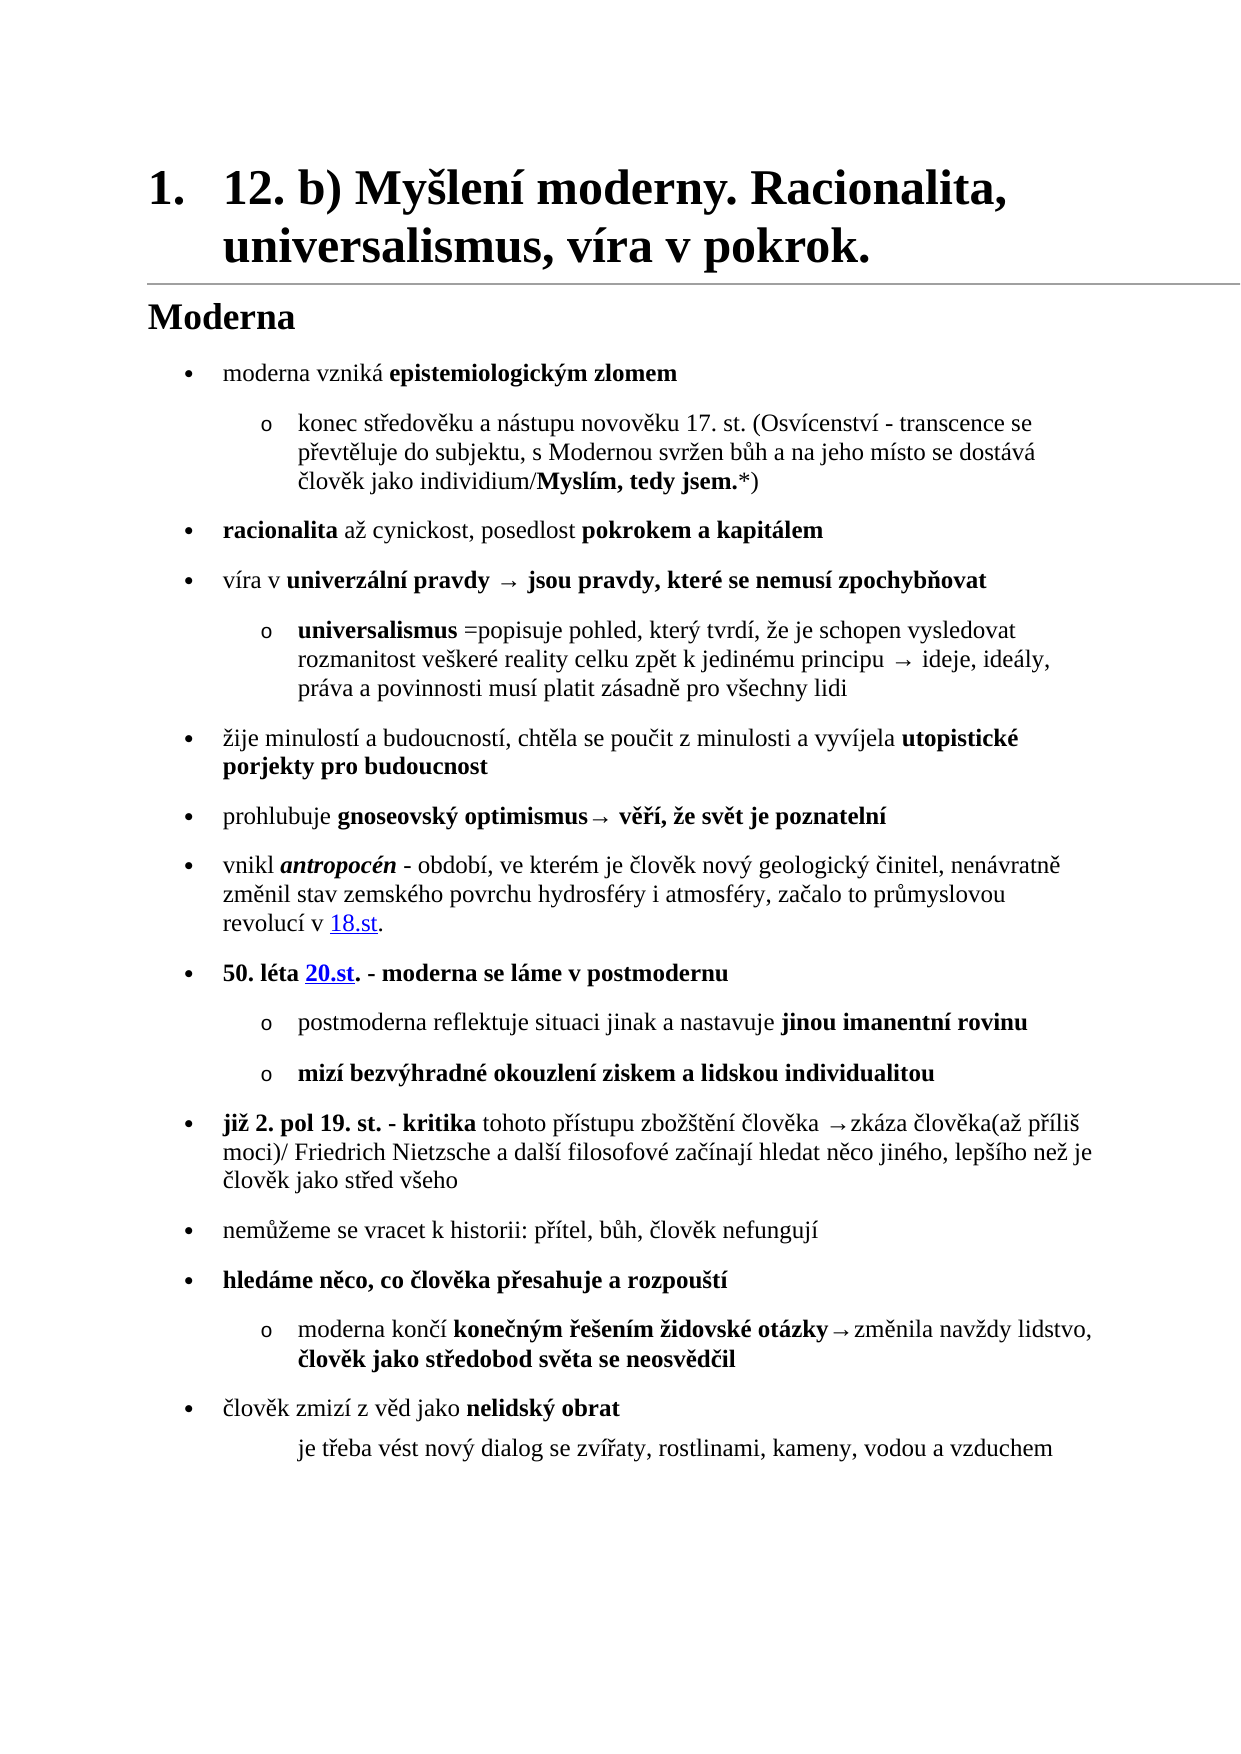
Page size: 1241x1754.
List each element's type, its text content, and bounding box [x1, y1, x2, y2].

list postmoderna reflektuje situaci jinak a nastavuje jinou imanentní rovinu [260, 1007, 1093, 1037]
list již 2. pol 19. st. - kritika tohoto přístupu zbožštění člověka →zkáza člověka(až příliš moci)/ Friedrich Nietzsche a další filosofové začínají hledat něco jiného, lepšího než je člověk jako střed všeho [185, 1108, 1093, 1194]
list vnikl antropocén - období, ve kterém je člověk nový geologický činitel, nenávratně změnil stav zemského povrchu hydrosféry i atmosféry, začalo to průmyslovou revolucí v 18.st. [185, 851, 1093, 937]
subtitle Moderna [148, 294, 1093, 337]
list moderna končí konečným řešením židovské otázky→změnila navždy lidstvo, člověk jako středobod světa se neosvědčil [260, 1314, 1093, 1373]
list hledáme něco, co člověka přesahuje a rozpouští [185, 1265, 1093, 1293]
list moderna vzniká epistemiologickým zlomem [185, 358, 1093, 387]
list nemůžeme se vracet k historii: přítel, bůh, člověk nefungují [185, 1215, 1093, 1244]
list mizí bezvýhradné okouzlení ziskem a lidskou individualitou [260, 1058, 1093, 1087]
list racionalita až cynickost, posedlost pokrokem a kapitálem [185, 516, 1093, 544]
list víra v univerzální pravdy → jsou pravdy, které se nemusí zpochybňovat [185, 565, 1093, 594]
subtitle 12. b) Myšlení moderny. Racionalita, universalismus, víra v pokrok. [148, 158, 1093, 273]
list člověk zmizí z věd jako nelidský obrat [185, 1393, 1093, 1422]
list universalismus =popisuje pohled, který tvrdí, že je schopen vysledovat rozmanitost veškeré reality celku zpět k jedinému principu → ideje, ideály, práva a povinnosti musí platit zásadně pro všechny lidi [260, 615, 1093, 702]
list konec středověku a nástupu novověku 17. st. (Osvícenství - transcence se převtěluje do subjektu, s Modernou svržen bůh a na jeho místo se dostává člověk jako individium/Myslím, tedy jsem.*) [260, 408, 1093, 495]
list prohlubuje gnoseovský optimismus→ věří, že svět je poznatelní [185, 801, 1093, 830]
list žije minulostí a budoucností, chtěla se poučit z minulosti a vyvíjela utopistické porjekty pro budoucnost [185, 723, 1093, 780]
list 50. léta 20.st. - moderna se láme v postmodernu [185, 958, 1093, 986]
text je třeba vést nový dialog se zvířaty, rostlinami, kameny, vodou a vzduchem [298, 1433, 1093, 1461]
